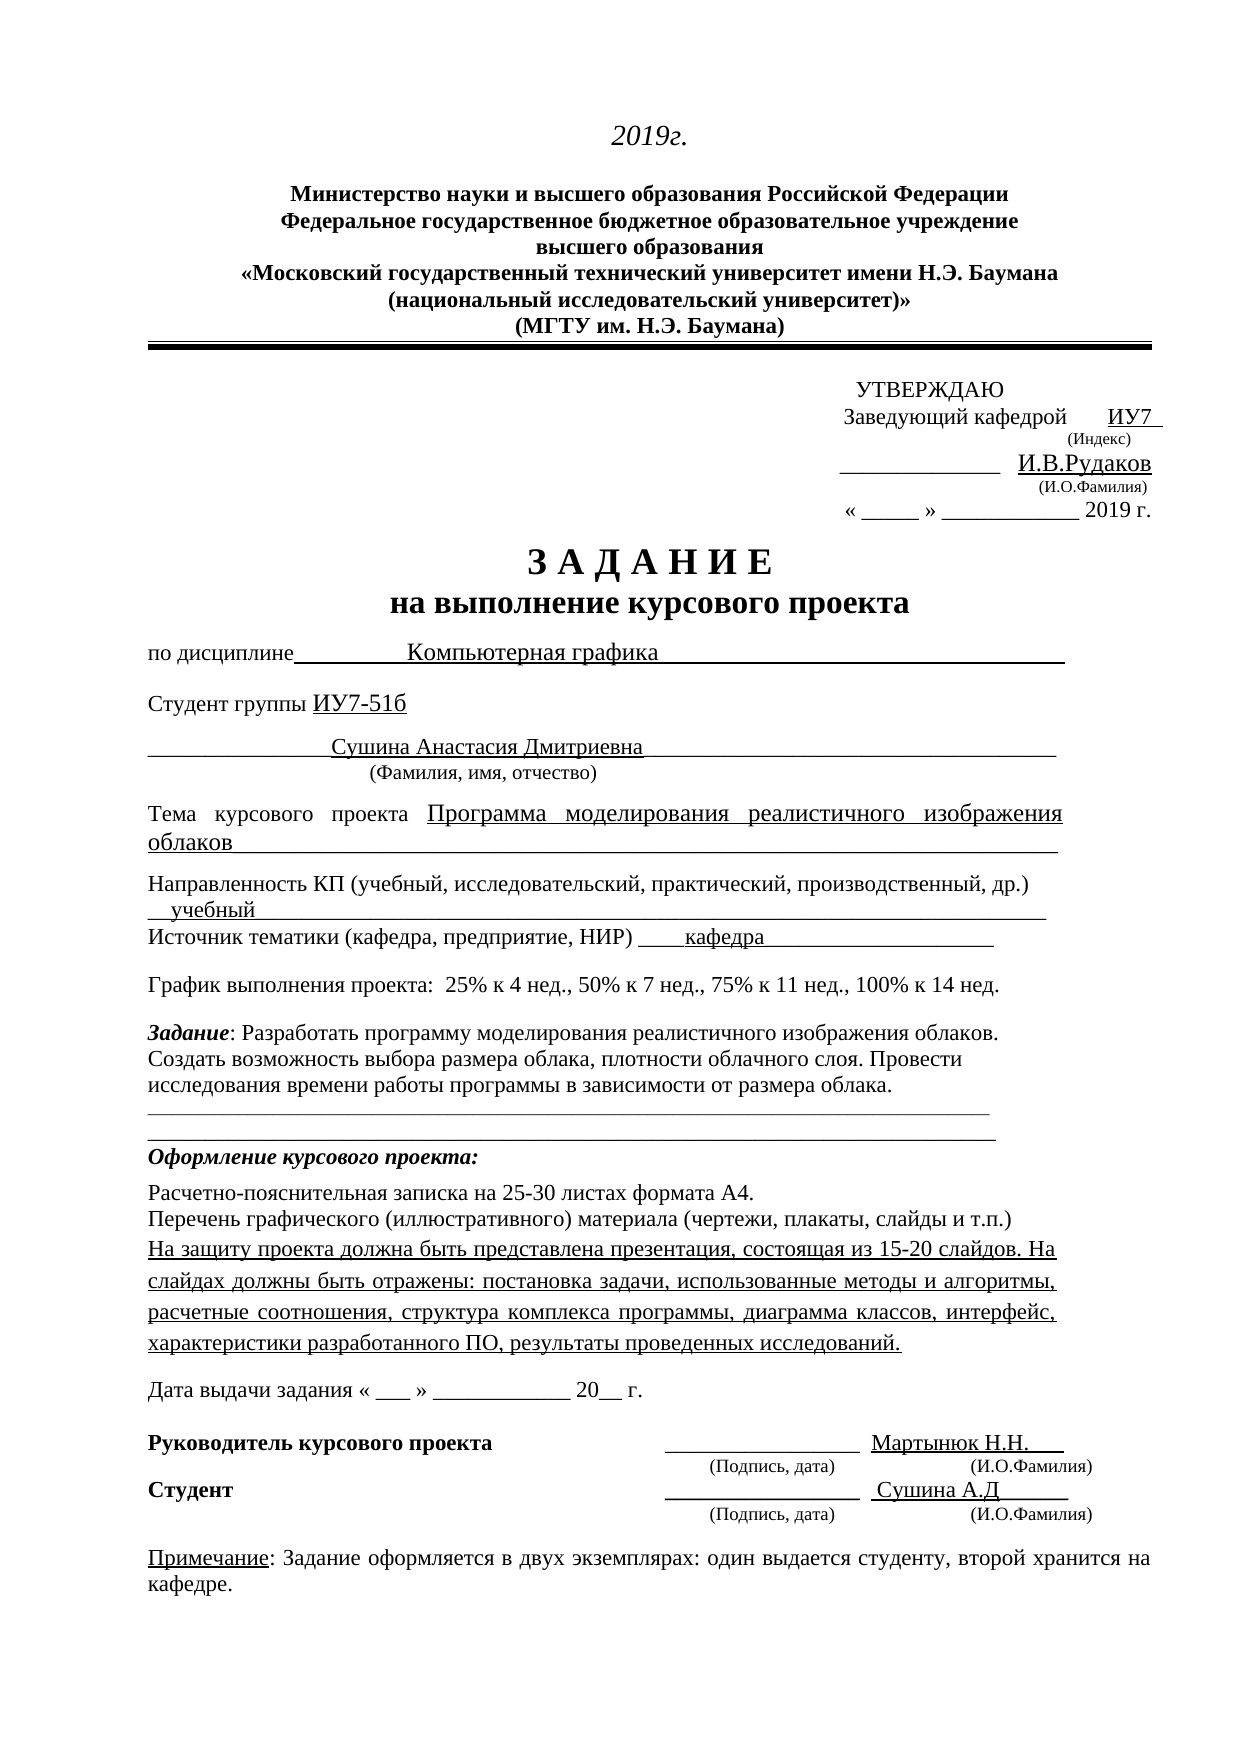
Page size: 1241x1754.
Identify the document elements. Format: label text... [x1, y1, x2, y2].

text Направленность КП (учебный, исследовательский, практический, производственный, др.) [148, 870, 1152, 896]
text ________________Сушина Анастасия Дмитриевна____________________________________ [148, 733, 1152, 760]
text Дата выдачи задания « ___ » ____________ 20__ г. [148, 1376, 1152, 1402]
text Министерство науки и высшего образования Российской Федерации [148, 180, 1152, 207]
text Заведующий кафедрой ИУ7 [148, 403, 1152, 429]
text ______________ И.В.Рудаков [148, 448, 1152, 477]
text «Московский государственный технический университет имени Н.Э. Баумана [148, 259, 1152, 286]
text 2019г. [148, 118, 1152, 152]
text Студент группы ИУ7-51б [148, 688, 1152, 717]
text характеристики разработанного ПО, результаты проведенных исследований. [148, 1322, 1057, 1357]
text Источник тематики (кафедра, предприятие, НИР) ____кафедра____________________ [148, 923, 1152, 949]
text __учебный_____________________________________________________________________ [148, 896, 1152, 923]
text __________________________________________________________________________ [148, 1117, 1152, 1143]
text Перечень графического (иллюстративного) материала (чертежи, плакаты, слайды и т.п.) [148, 1205, 1152, 1232]
text (Подпись, дата) (И.О.Фамилия) [148, 1503, 1093, 1524]
text Задание: Разработать программу моделирования реалистичного изображения облаков. Создать возможность выбора размера облака, плотности облачного слоя. Провести исследования времени работы программы в зависимости от размера облака. _____________________________________________________________________________________________________ [148, 1018, 1063, 1117]
text Тема курсового проекта Программа моделирования реалистичного изображения облаков__________________________________________________________________ [148, 798, 1063, 856]
text (МГТУ им. Н.Э. Баумана) [148, 312, 1152, 341]
text слайдах должны быть отражены: постановка задачи, использованные методы и алгоритмы, [148, 1260, 1057, 1290]
text На защиту проекта должна быть представлена презентация, состоящая из 15-20 слайдов. На [148, 1232, 1057, 1258]
text « _____ » ____________ 2019 г. [148, 496, 1152, 522]
text УТВЕРЖДАЮ [148, 376, 1004, 403]
text по дисциплине Компьютерная графика [148, 637, 1152, 666]
text на выполнение курсового проекта [148, 582, 1152, 621]
text Примечание: Задание оформляется в двух экземплярах: один выдается студенту, второй хранится на кафедре. [148, 1544, 1152, 1596]
text ЗАДАНИЕ [148, 539, 1152, 582]
text расчетные соотношения, структура комплекса программы, диаграмма классов, интерфейс, [148, 1291, 1057, 1321]
text (Индекс) [960, 429, 1152, 448]
text (Фамилия, имя, отчество) [148, 760, 1152, 784]
text (Подпись, дата) (И.О.Фамилия) [148, 1455, 1093, 1477]
text Оформление курсового проекта: [148, 1143, 1152, 1169]
text Студент _________________ Сушина А.Д______ [148, 1477, 1152, 1503]
text (И.О.Фамилия) [960, 477, 1152, 496]
text Расчетно-пояснительная записка на 25-30 листах формата А4. [148, 1179, 1152, 1205]
text Федеральное государственное бюджетное образовательное учреждение [148, 207, 1152, 233]
text (национальный исследовательский университет)» [148, 286, 1152, 312]
text высшего образования [148, 233, 1152, 259]
text График выполнения проекта: 25% к 4 нед., 50% к 7 нед., 75% к 11 нед., 100% к 14 нед. [148, 971, 1152, 997]
text Руководитель курсового проекта _________________ Мартынюк Н.Н. [148, 1429, 1152, 1455]
